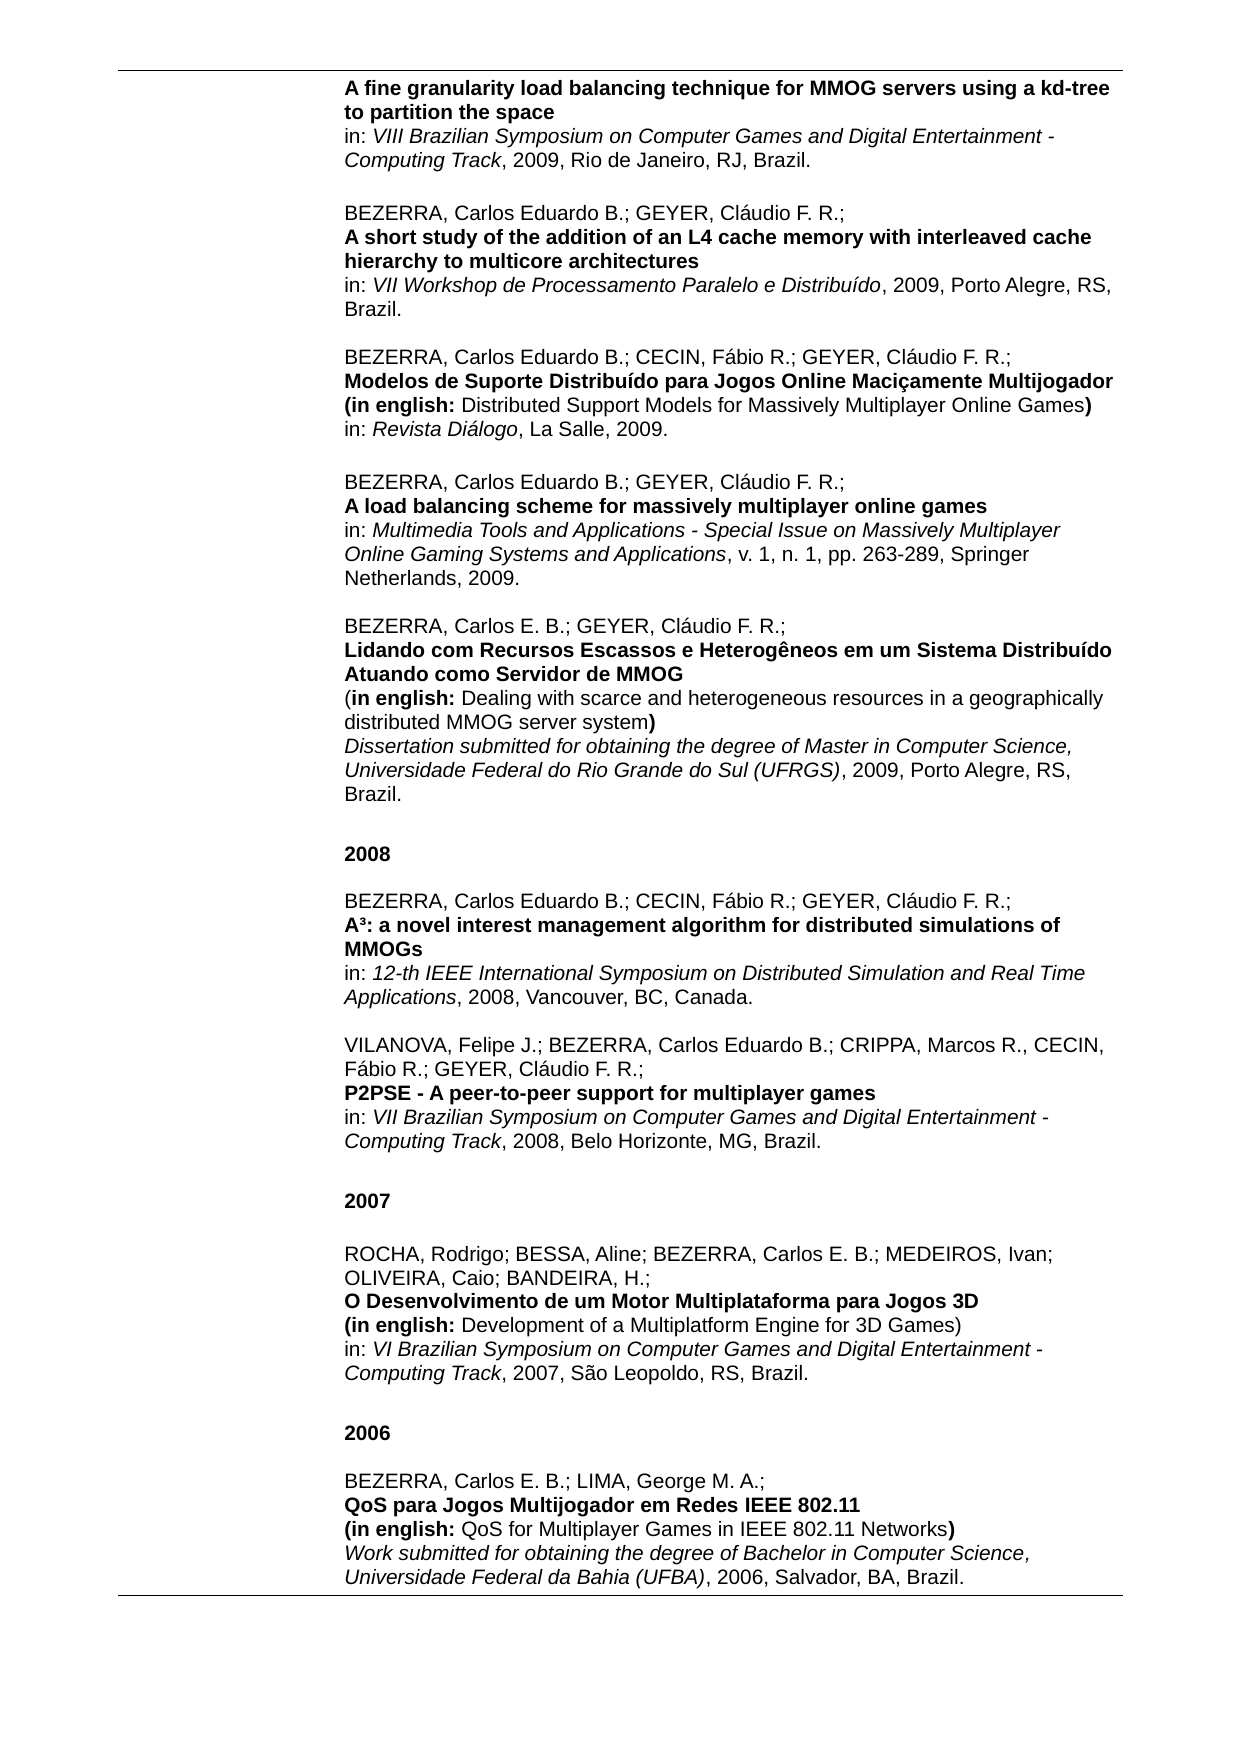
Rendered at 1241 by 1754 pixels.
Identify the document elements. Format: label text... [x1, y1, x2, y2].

table_cell [118, 71, 338, 1594]
table_cell A fine granularity load balancing technique for MMOG servers using a kd-tree to partition the space in: VIII Brazilian Symposium on Computer Games and Digital Entertainment - Computing Track, 2009, Rio de Janeiro, RJ, Brazil. BEZERRA, Carlos Eduardo B.; GEYER, Cláudio F. R.; A short study of the addition of an L4 cache memory with interleaved cache hierarchy to multicore architectures in: VII Workshop de Processamento Paralelo e Distribuído, 2009, Porto Alegre, RS, Brazil. BEZERRA, Carlos Eduardo B.; CECIN, Fábio R.; GEYER, Cláudio F. R.; Modelos de Suporte Distribuído para Jogos Online Maciçamente Multijogador (in english: Distributed Support Models for Massively Multiplayer Online Games) in: Revista Diálogo, La Salle, 2009. BEZERRA, Carlos Eduardo B.; GEYER, Cláudio F. R.; A load balancing scheme for massively multiplayer online games in: Multimedia Tools and Applications - Special Issue on Massively Multiplayer Online Gaming Systems and Applications, v. 1, n. 1, pp. 263-289, Springer Netherlands, 2009. BEZERRA, Carlos E. B.; GEYER, Cláudio F. R.; Lidando com Recursos Escassos e Heterogêneos em um Sistema Distribuído Atuando como Servidor de MMOG (in english: Dealing with scarce and heterogeneous resources in a geographically distributed MMOG server system) Dissertation submitted for obtaining the degree of Master in Computer Science, Universidade Federal do Rio Grande do Sul (UFRGS), 2009, Porto Alegre, RS, Brazil. 2008 BEZERRA, Carlos Eduardo B.; CECIN, Fábio R.; GEYER, Cláudio F. R.; A³: a novel interest management algorithm for distributed simulations of MMOGs in: 12-th IEEE International Symposium on Distributed Simulation and Real Time Applications, 2008, Vancouver, BC, Canada. VILANOVA, Felipe J.; BEZERRA, Carlos Eduardo B.; CRIPPA, Marcos R., CECIN, Fábio R.; GEYER, Cláudio F. R.; P2PSE - A peer-to-peer support for multiplayer games in: VII Brazilian Symposium on Computer Games and Digital Entertainment - Computing Track, 2008, Belo Horizonte, MG, Brazil. 2007 ROCHA, Rodrigo; BESSA, Aline; BEZERRA, Carlos E. B.; MEDEIROS, Ivan; OLIVEIRA, Caio; BANDEIRA, H.; O Desenvolvimento de um Motor Multiplataforma para Jogos 3D (in english: Development of a Multiplatform Engine for 3D Games) in: VI Brazilian Symposium on Computer Games and Digital Entertainment - Computing Track, 2007, São Leopoldo, RS, Brazil. 2006 BEZERRA, Carlos E. B.; LIMA, George M. A.; QoS para Jogos Multijogador em Redes IEEE 802.11 (in english: QoS for Multiplayer Games in IEEE 802.11 Networks) Work submitted for obtaining the degree of Bachelor in Computer Science, Universidade Federal da Bahia (UFBA), 2006, Salvador, BA, Brazil. [339, 71, 1123, 1594]
